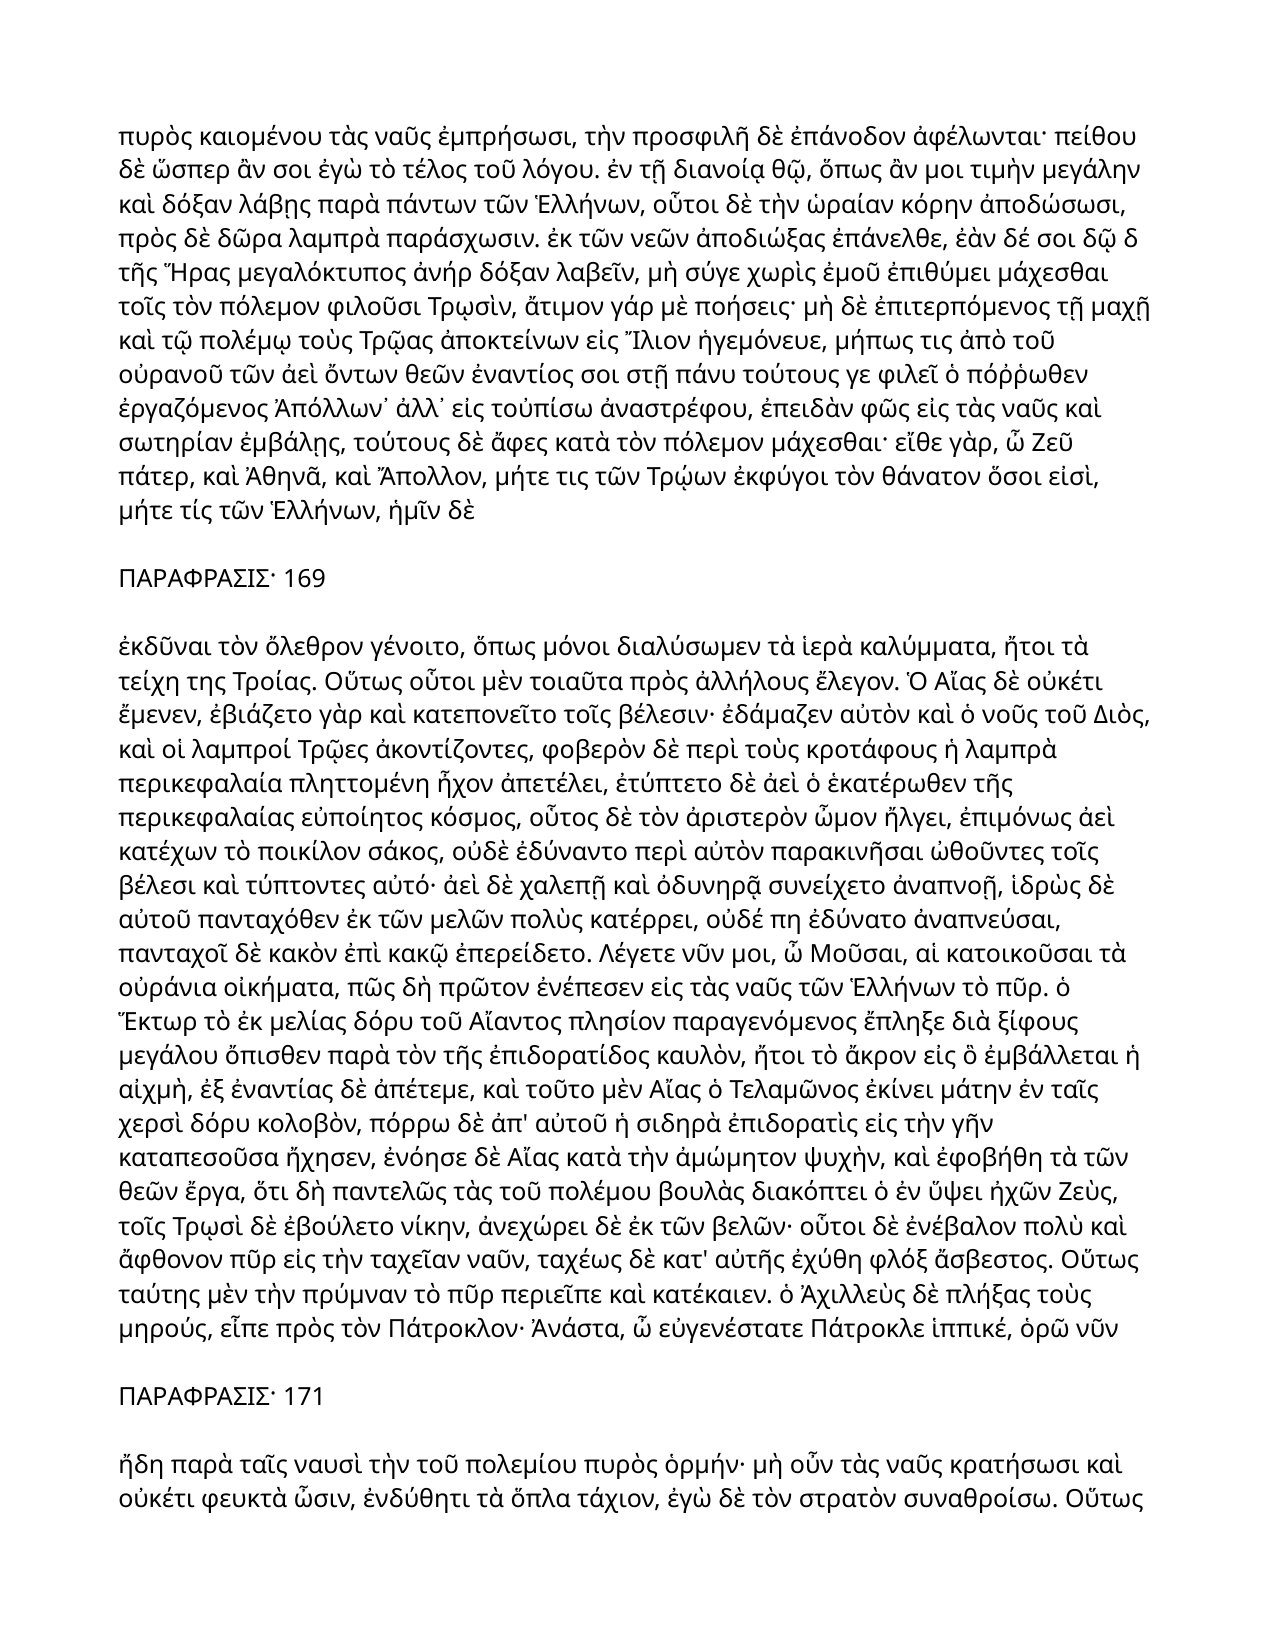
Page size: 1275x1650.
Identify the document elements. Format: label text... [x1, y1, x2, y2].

text ἤδη παρὰ ταῖς ναυσὶ τὴν τοῦ πολεμίου πυρὸς ὁρμήν· μὴ οὖν τὰς ναῦς κρατήσωσι καὶ οὐκέτι φευκτὰ ὦσιν, ἐνδύθητι τὰ ὅπλα τάχιον, ἐγὼ δὲ τὸν στρατὸν συναθροίσω. Οὕτως [118, 1447, 1157, 1515]
text πυρὸς καιομένου τὰς ναῦς ἐμπρήσωσι, τὴν προσφιλῆ δὲ ἐπάνοδον ἀφέλωνται· πείθου δὲ ὥσπερ ἂν σοι ἐγὼ τὸ τέλος τοῦ λόγου. ἐν τῇ διανοίᾳ θῷ, ὅπως ἂν μοι τιμὴν μεγάλην καὶ δόξαν λάβῃς παρὰ πάντων τῶν Ἑλλήνων, οὗτοι δὲ τὴν ὡραίαν κόρην ἀποδώσωσι, πρὸς δὲ δῶρα λαμπρὰ παράσχωσιν. ἐκ τῶν νεῶν ἀποδιώξας ἐπάνελθε, ἐὰν δέ σοι δῷ δ τῆς Ἥρας μεγαλόκτυπος ἀνήρ δόξαν λαβεῖν, μὴ σύγε χωρὶς ἐμοῦ ἐπιθύμει μάχεσθαι τοῖς τὸν πόλεμον φιλοῦσι Τρῳσὶν, ἄτιμον γάρ μὲ ποήσεις· μὴ δὲ ἐπιτερπόμενος τῇ μαχῇ καὶ τῷ πολέμῳ τοὺς Τρῷας ἀποκτείνων εἰς Ἴλιον ἡγεμόνευε, μήπως τις ἀπὸ τοῦ οὐρανοῦ τῶν ἀεὶ ὄντων θεῶν ἐναντίος σοι στῇ πάνυ τούτους γε φιλεῖ ὁ πόῤῥωθεν ἐργαζόμενος Ἀπόλλων᾽ ἀλλ᾽ εἰς τοὐπίσω ἀναστρέφου, ἐπειδὰν φῶς εἰς τὰς ναῦς καὶ σωτηρίαν ἐμβάλῃς, τούτους δὲ ἄφες κατὰ τὸν πόλεμον μάχεσθαι· εἴθε γὰρ, ὦ Ζεῦ πάτερ, καὶ Ἀθηνᾶ, καὶ Ἄπολλον, μήτε τις τῶν Τρῴων ἐκφύγοι τὸν θάνατον ὅσοι εἰσὶ, μήτε τίς τῶν Ἑλλήνων, ἡμῖν δὲ [118, 118, 1157, 527]
text ΠAPΑΦΡΑΣΙΣ· 171 [118, 1378, 1157, 1412]
text ΠAPΑΦΡΑΣΙΣ· 169 [118, 561, 1157, 595]
text ἐκδῦναι τὸν ὄλεθρον γένοιτο, ὅπως μόνοι διαλύσωμεν τὰ ἱερὰ καλύμματα, ἤτοι τὰ τείχη της Τροίας. Οὕτως οὗτοι μὲν τοιαῦτα πρὸς ἀλλήλους ἔλεγον. Ὁ Αἴας δὲ οὐκέτι ἔμενεν, ἐβιάζετο γὰρ καὶ κατεπονεῖτο τοῖς βέλεσιν· ἐδάμαζεν αὐτὸν καὶ ὁ νοῦς τοῦ Διὸς, καὶ οἱ λαμπροί Τρῷες ἀκοντίζοντες, φοβερὸν δὲ περὶ τοὺς κροτάφους ἡ λαμπρὰ περικεφαλαία πληττομένη ἦχον ἀπετέλει, ἐτύπτετο δὲ ἀεὶ ὁ ἑκατέρωθεν τῆς περικεφαλαίας εὐποίητος κόσμος, οὗτος δὲ τὸν ἀριστερὸν ὦμον ἤλγει, ἐπιμόνως ἀεὶ κατέχων τὸ ποικίλον σάκος, οὐδὲ ἐδύναντο περὶ αὐτὸν παρακινῆσαι ὠθοῦντες τοῖς βέλεσι καὶ τύπτοντες αὐτό· ἀεὶ δὲ χαλεπῇ καὶ ὀδυνηρᾷ συνείχετο ἀναπνοῇ, ἱδρὼς δὲ αὐτοῦ πανταχόθεν ἐκ τῶν μελῶν πολὺς κατέρρει, οὐδέ πη ἐδύνατο ἀναπνεύσαι, πανταχοῖ δὲ κακὸν ἐπὶ κακῷ ἐπερείδετο. Λέγετε νῦν μοι, ὦ Μοῦσαι, αἱ κατοικοῦσαι τὰ οὐράνια οἰκήματα, πῶς δὴ πρῶτον ἐνέπεσεν εἰς τὰς ναῦς τῶν Ἑλλήνων τὸ πῦρ. ὁ Ἕκτωρ τὸ ἐκ μελίας δόρυ τοῦ Αἴαντος πλησίον παραγενόμενος ἔπληξε διὰ ξίφους μεγάλου ὄπισθεν παρὰ τὸν τῆς ἐπιδορατίδος καυλὸν, ἤτοι τὸ ἄκρον εἰς ὃ ἐμβάλλεται ἡ αἰχμὴ, ἐξ ἐναντίας δὲ ἀπέτεμε, καὶ τοῦτο μὲν Αἴας ὁ Τελαμῶνος ἐκίνει μάτην ἐν ταῖς χερσὶ δόρυ κολοβὸν, πόρρω δὲ ἀπ' αὐτοῦ ἡ σιδηρὰ ἐπιδορατὶς εἰς τὴν γῆν καταπεσοῦσα ἤχησεν, ἐνόησε δὲ Αἴας κατὰ τὴν ἀμώμητον ψυχὴν, καὶ ἐφοβήθη τὰ τῶν θεῶν ἔργα, ὅτι δὴ παντελῶς τὰς τοῦ πολέμου βουλὰς διακόπτει ὁ ἐν ὕψει ἠχῶν Ζεὺς, τοῖς Τρῳσὶ δὲ ἐβούλετο νίκην, ἀνεχώρει δὲ ἐκ τῶν βελῶν· οὗτοι δὲ ἐνέβαλον πολὺ καὶ ἄφθονον πῦρ εἰς τὴν ταχεῖαν ναῦν, ταχέως δὲ κατ' αὐτῆς ἐχύθη φλόξ ἄσβεστος. Οὕτως ταύτης μὲν τὴν πρύμναν τὸ πῦρ περιεῖπε καὶ κατέκαιεν. ὁ Ἀχιλλεὺς δὲ πλήξας τοὺς μηρούς, εἶπε πρὸς τὸν Πάτροκλον· Ἀνάστα, ὦ εὐγενέστατε Πάτροκλε ἱππικέ, ὁρῶ νῦν [118, 629, 1157, 1344]
